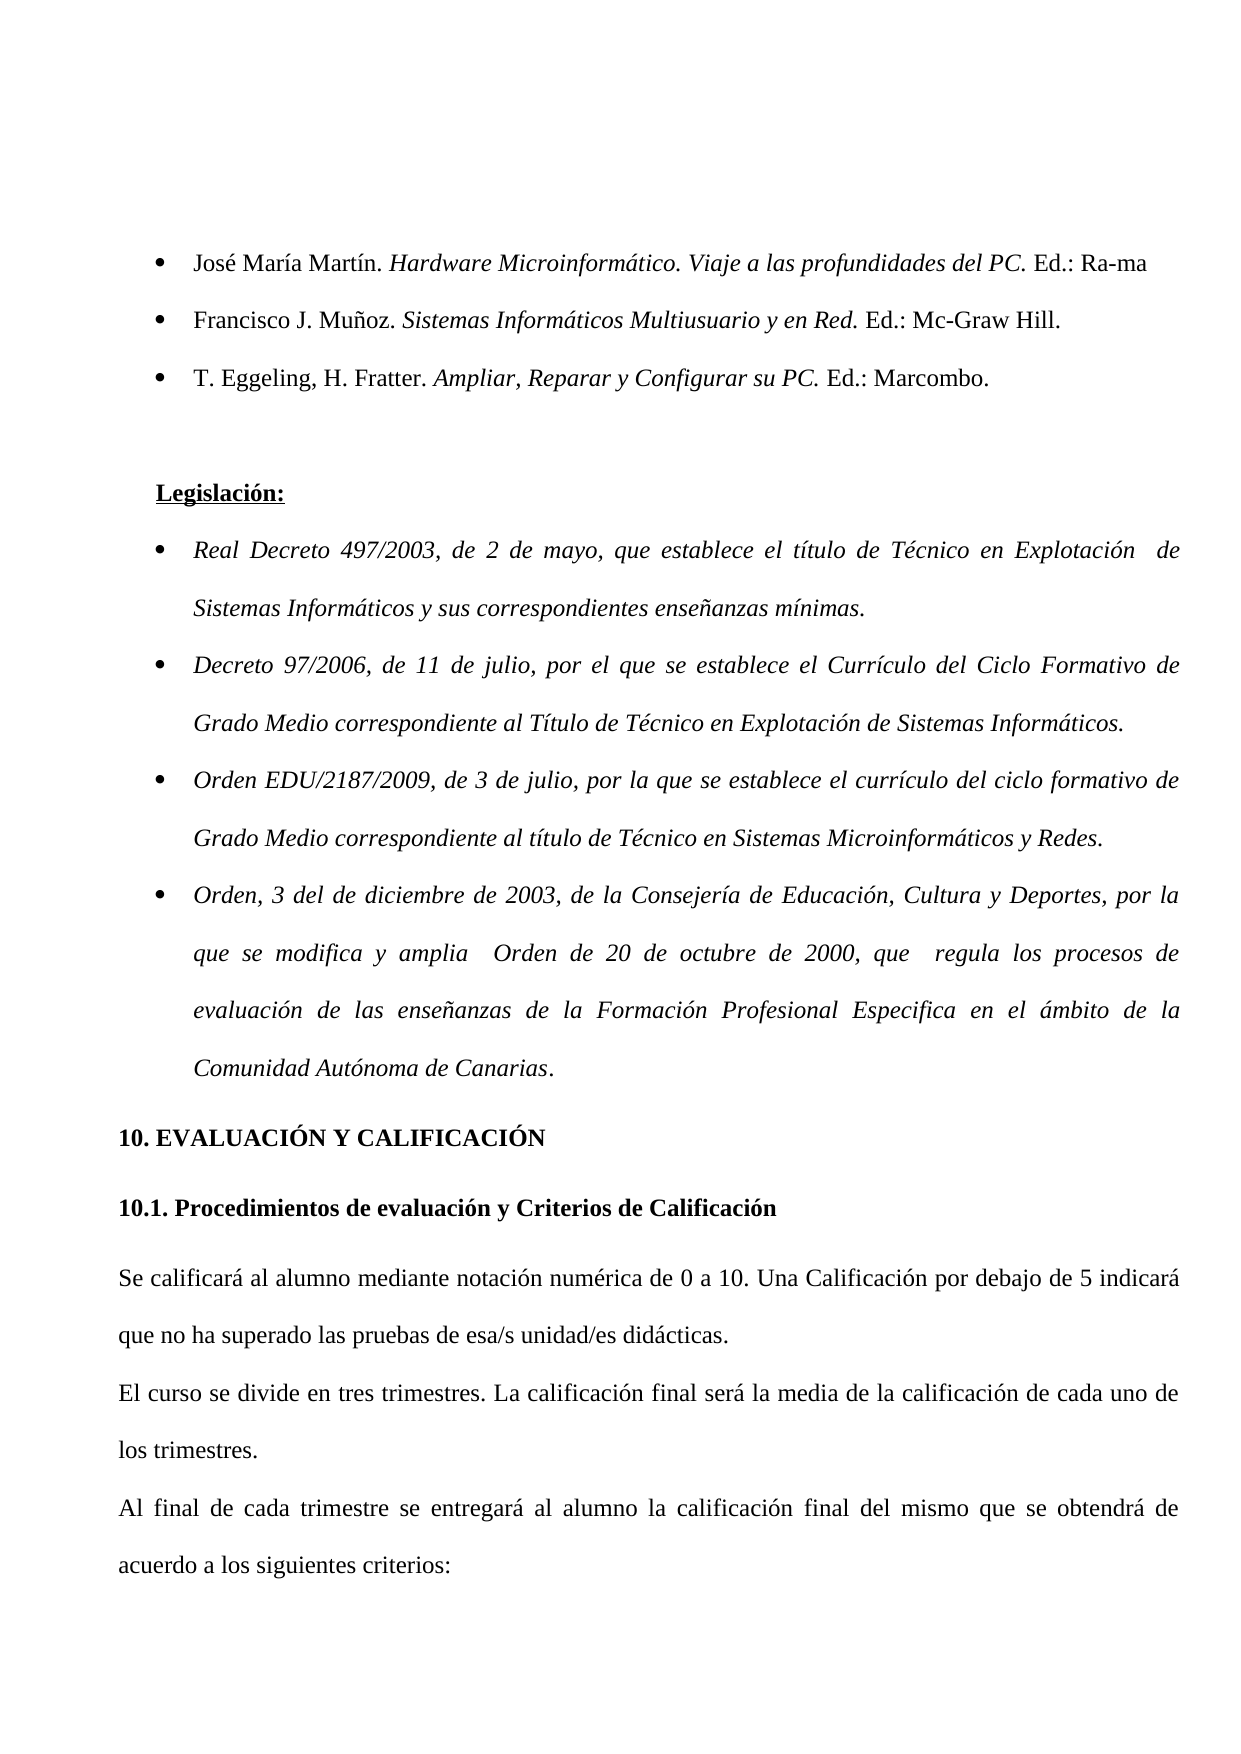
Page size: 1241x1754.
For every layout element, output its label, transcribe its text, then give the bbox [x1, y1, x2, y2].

list Orden, 3 del de diciembre de 2003, de la Consejería de Educación, Cultura y Deportes, por la que se modifica y amplia Orden de 20 de octubre de 2000, que regula los procesos de evaluación de las enseñanzas de la Formación Profesional Especifica en el ámbito de la Comunidad Autónoma de Canarias. [156, 881, 1181, 1082]
list Decreto 97/2006, de 11 de julio, por el que se establece el Currículo del Ciclo Formativo de Grado Medio correspondiente al Título de Técnico en Explotación de Sistemas Informáticos. [156, 651, 1181, 737]
text Legislación: [156, 478, 1181, 507]
list Francisco J. Muñoz. Sistemas Informáticos Multiusuario y en Red. Ed.: Mc-Graw Hill. [156, 306, 1181, 334]
text El curso se divide en tres trimestres. La calificación final será la media de la calificación de cada uno de los trimestres. [118, 1378, 1181, 1464]
subtitle 10. EVALUACIÓN Y CALIFICACIÓN [118, 1123, 1181, 1152]
text Al final de cada trimestre se entregará al alumno la calificación final del mismo que se obtendrá de acuerdo a los siguientes criterios: [118, 1493, 1181, 1579]
list Real Decreto 497/2003, de 2 de mayo, que establece el título de Técnico en Explotación de Sistemas Informáticos y sus correspondientes enseñanzas mínimas. [156, 536, 1181, 622]
list Orden EDU/2187/2009, de 3 de julio, por la que se establece el currículo del ciclo formativo de Grado Medio correspondiente al título de Técnico en Sistemas Microinformáticos y Redes. [156, 766, 1181, 852]
list José María Martín. Hardware Microinformático. Viaje a las profundidades del PC. Ed.: Ra-ma [156, 248, 1181, 277]
subtitle 10.1. Procedimientos de evaluación y Criterios de Calificación [118, 1193, 1181, 1222]
text Se calificará al alumno mediante notación numérica de 0 a 10. Una Calificación por debajo de 5 indicará que no ha superado las pruebas de esa/s unidad/es didácticas. [118, 1263, 1181, 1349]
list T. Eggeling, H. Fratter. Ampliar, Reparar y Configurar su PC. Ed.: Marcombo. [156, 363, 1181, 392]
